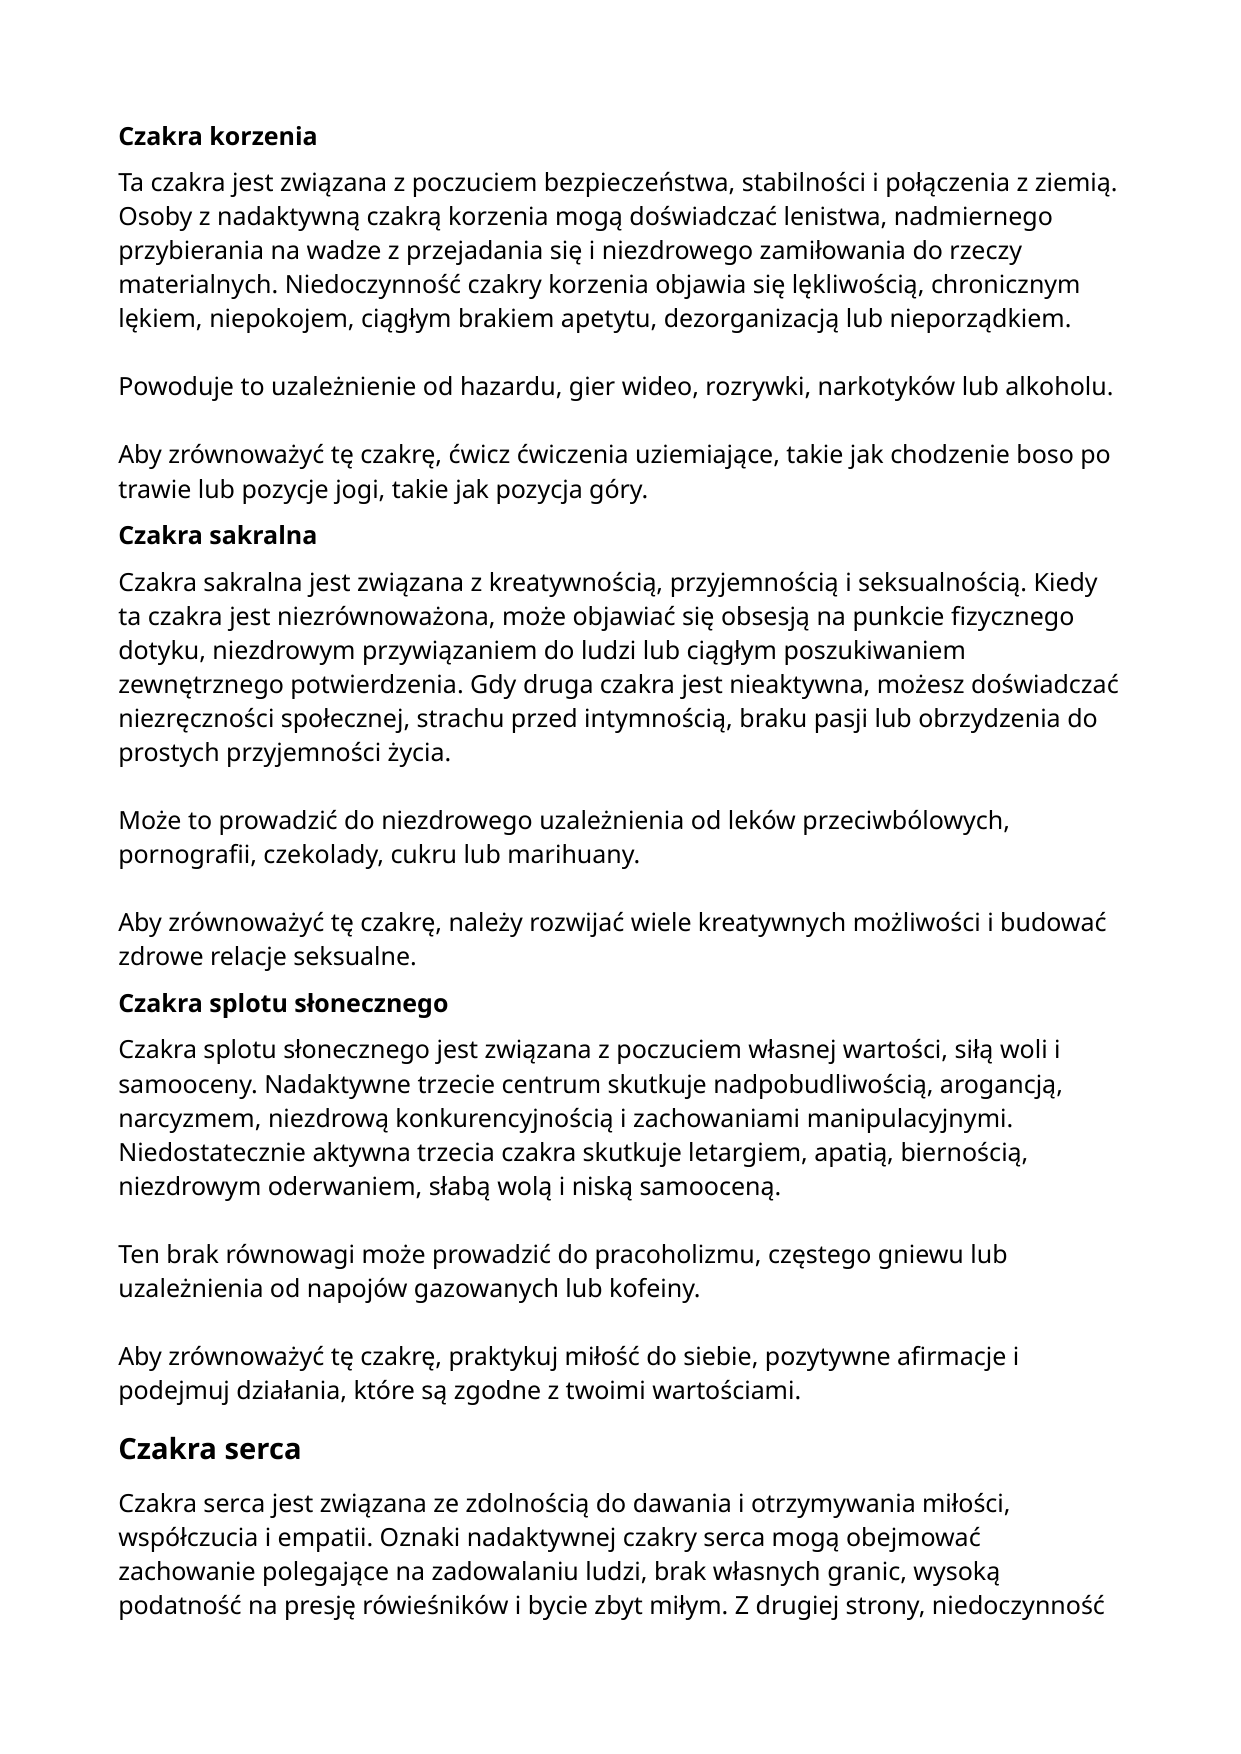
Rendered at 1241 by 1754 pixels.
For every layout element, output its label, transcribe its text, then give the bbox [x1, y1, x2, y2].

subtitle Czakra sakralna [118, 518, 1122, 552]
text Aby zrównoważyć tę czakrę, ćwicz ćwiczenia uziemiające, takie jak chodzenie boso po trawie lub pozycje jogi, takie jak pozycja góry. [118, 437, 1122, 505]
text Ta czakra jest związana z poczuciem bezpieczeństwa, stabilności i połączenia z ziemią. Osoby z nadaktywną czakrą korzenia mogą doświadczać lenistwa, nadmiernego przybierania na wadze z przejadania się i niezdrowego zamiłowania do rzeczy materialnych. Niedoczynność czakry korzenia objawia się lękliwością, chronicznym lękiem, niepokojem, ciągłym brakiem apetytu, dezorganizacją lub nieporządkiem. [118, 165, 1122, 335]
text Czakra sakralna jest związana z kreatywnością, przyjemnością i seksualnością. Kiedy ta czakra jest niezrównoważona, może objawiać się obsesją na punkcie fizycznego dotyku, niezdrowym przywiązaniem do ludzi lub ciągłym poszukiwaniem zewnętrznego potwierdzenia. Gdy druga czakra jest nieaktywna, możesz doświadczać niezręczności społecznej, strachu przed intymnością, braku pasji lub obrzydzenia do prostych przyjemności życia. [118, 564, 1122, 769]
text Czakra splotu słonecznego jest związana z poczuciem własnej wartości, siłą woli i samooceny. Nadaktywne trzecie centrum skutkuje nadpobudliwością, arogancją, narcyzmem, niezdrową konkurencyjnością i zachowaniami manipulacyjnymi. Niedostatecznie aktywna trzecia czakra skutkuje letargiem, apatią, biernością, niezdrowym oderwaniem, słabą wolą i niską samooceną. [118, 1032, 1122, 1202]
text Aby zrównoważyć tę czakrę, należy rozwijać wiele kreatywnych możliwości i budować zdrowe relacje seksualne. [118, 905, 1122, 973]
text Może to prowadzić do niezdrowego uzależnienia od leków przeciwbólowych, pornografii, czekolady, cukru lub marihuany. [118, 803, 1122, 871]
text Powoduje to uzależnienie od hazardu, gier wideo, rozrywki, narkotyków lub alkoholu. [118, 369, 1122, 403]
text Ten brak równowagi może prowadzić do pracoholizmu, częstego gniewu lub uzależnienia od napojów gazowanych lub kofeiny. [118, 1237, 1122, 1305]
text Aby zrównoważyć tę czakrę, praktykuj miłość do siebie, pozytywne afirmacje i podejmuj działania, które są zgodne z twoimi wartościami. [118, 1339, 1122, 1407]
subtitle Czakra korzenia [118, 118, 1122, 152]
text Czakra serca jest związana ze zdolnością do dawania i otrzymywania miłości, współczucia i empatii. Oznaki nadaktywnej czakry serca mogą obejmować zachowanie polegające na zadowalaniu ludzi, brak własnych granic, wysoką podatność na presję rówieśników i bycie zbyt miłym. Z drugiej strony, niedoczynność [118, 1486, 1122, 1622]
subtitle Czakra serca [118, 1428, 1122, 1468]
subtitle Czakra splotu słonecznego [118, 986, 1122, 1020]
